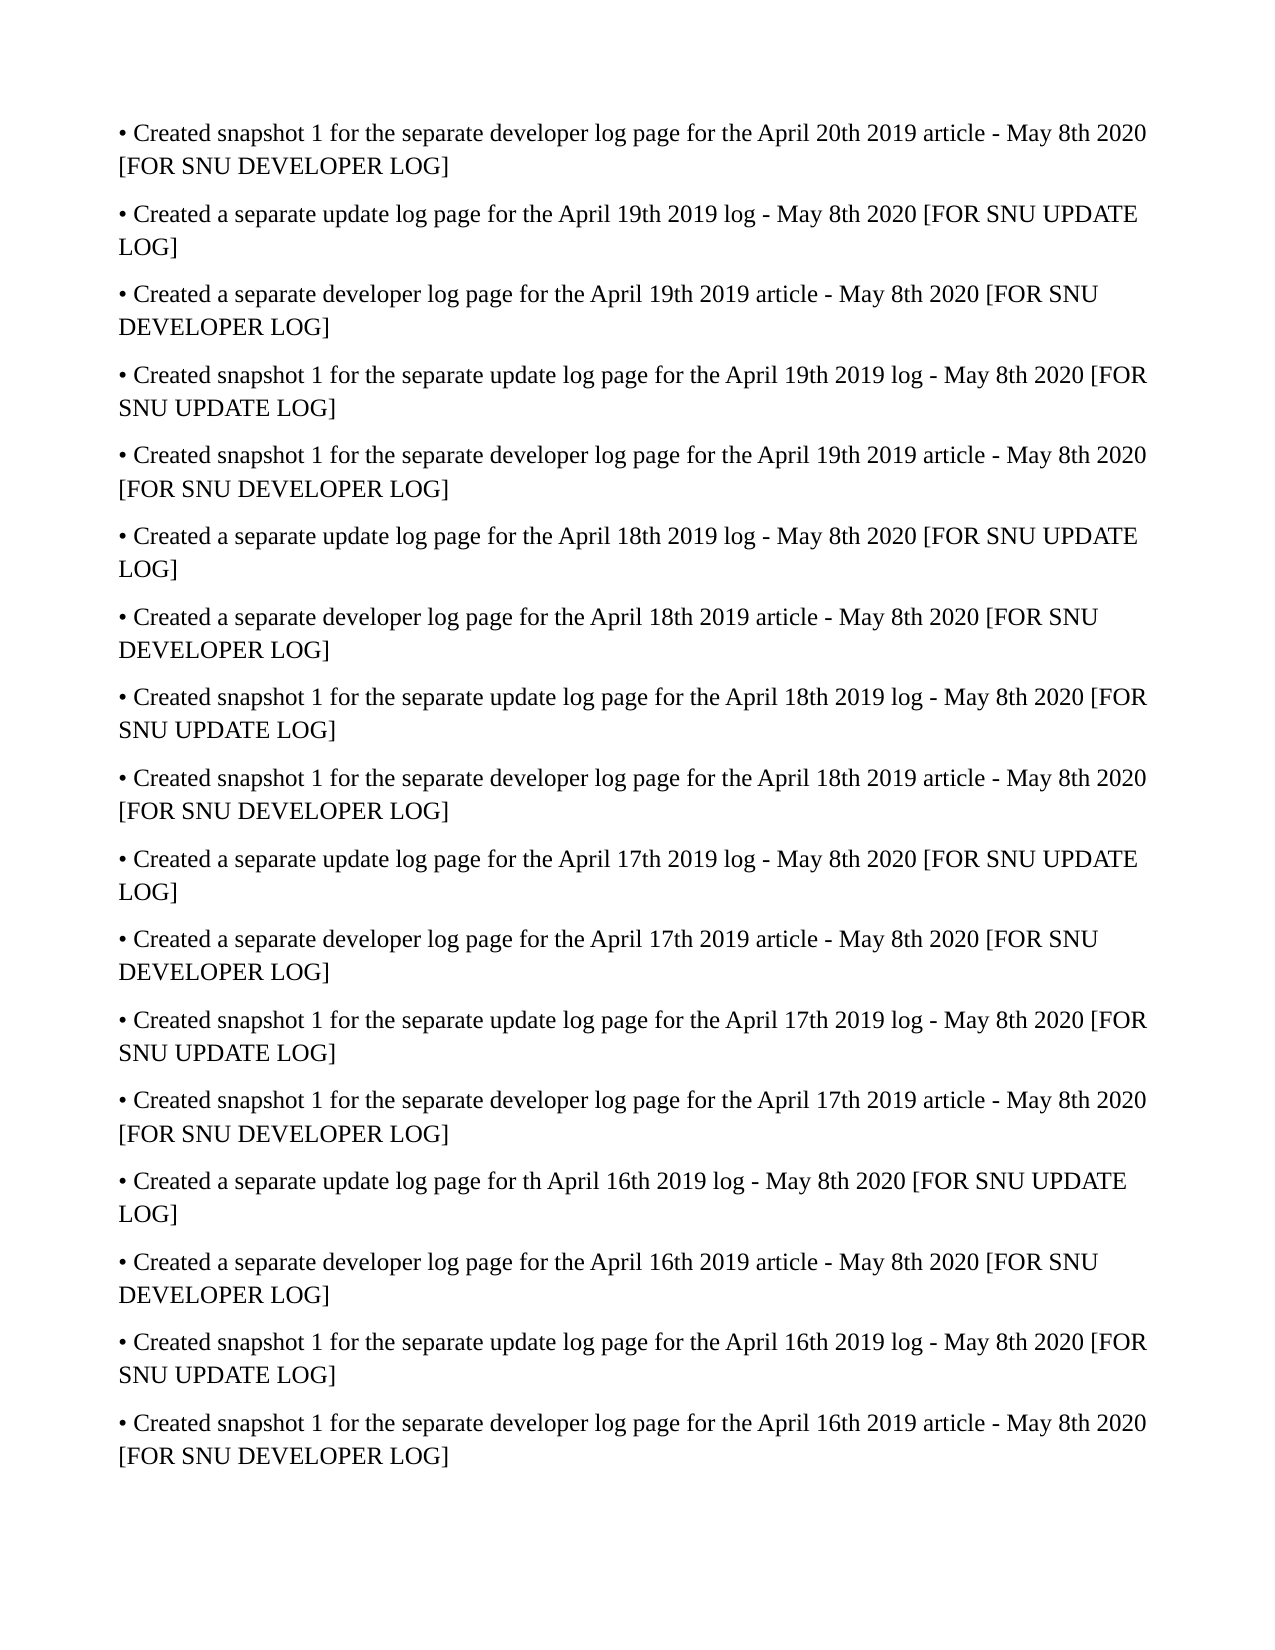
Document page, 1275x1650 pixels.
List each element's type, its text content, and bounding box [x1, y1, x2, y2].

text • Created snapshot 1 for the separate update log page for the April 18th 2019 log - May 8th 2020 [FOR SNU UPDATE LOG] [118, 682, 1157, 744]
text • Created a separate developer log page for the April 17th 2019 article - May 8th 2020 [FOR SNU DEVELOPER LOG] [118, 924, 1157, 986]
text • Created snapshot 1 for the separate update log page for the April 16th 2019 log - May 8th 2020 [FOR SNU UPDATE LOG] [118, 1327, 1157, 1389]
text • Created a separate update log page for th April 16th 2019 log - May 8th 2020 [FOR SNU UPDATE LOG] [118, 1166, 1157, 1228]
text • Created a separate update log page for the April 18th 2019 log - May 8th 2020 [FOR SNU UPDATE LOG] [118, 521, 1157, 583]
text • Created snapshot 1 for the separate developer log page for the April 18th 2019 article - May 8th 2020 [FOR SNU DEVELOPER LOG] [118, 763, 1157, 825]
text • Created a separate update log page for the April 19th 2019 log - May 8th 2020 [FOR SNU UPDATE LOG] [118, 199, 1157, 261]
text • Created snapshot 1 for the separate update log page for the April 19th 2019 log - May 8th 2020 [FOR SNU UPDATE LOG] [118, 360, 1157, 422]
text • Created a separate developer log page for the April 18th 2019 article - May 8th 2020 [FOR SNU DEVELOPER LOG] [118, 602, 1157, 664]
text • Created snapshot 1 for the separate developer log page for the April 17th 2019 article - May 8th 2020 [FOR SNU DEVELOPER LOG] [118, 1086, 1157, 1147]
text • Created a separate developer log page for the April 19th 2019 article - May 8th 2020 [FOR SNU DEVELOPER LOG] [118, 279, 1157, 341]
text • Created snapshot 1 for the separate update log page for the April 17th 2019 log - May 8th 2020 [FOR SNU UPDATE LOG] [118, 1005, 1157, 1067]
text • Created snapshot 1 for the separate developer log page for the April 16th 2019 article - May 8th 2020 [FOR SNU DEVELOPER LOG] [118, 1408, 1157, 1470]
text • Created a separate update log page for the April 17th 2019 log - May 8th 2020 [FOR SNU UPDATE LOG] [118, 844, 1157, 906]
text • Created snapshot 1 for the separate developer log page for the April 19th 2019 article - May 8th 2020 [FOR SNU DEVELOPER LOG] [118, 441, 1157, 502]
text • Created a separate developer log page for the April 16th 2019 article - May 8th 2020 [FOR SNU DEVELOPER LOG] [118, 1247, 1157, 1309]
text • Created snapshot 1 for the separate developer log page for the April 20th 2019 article - May 8th 2020 [FOR SNU DEVELOPER LOG] [118, 118, 1157, 180]
